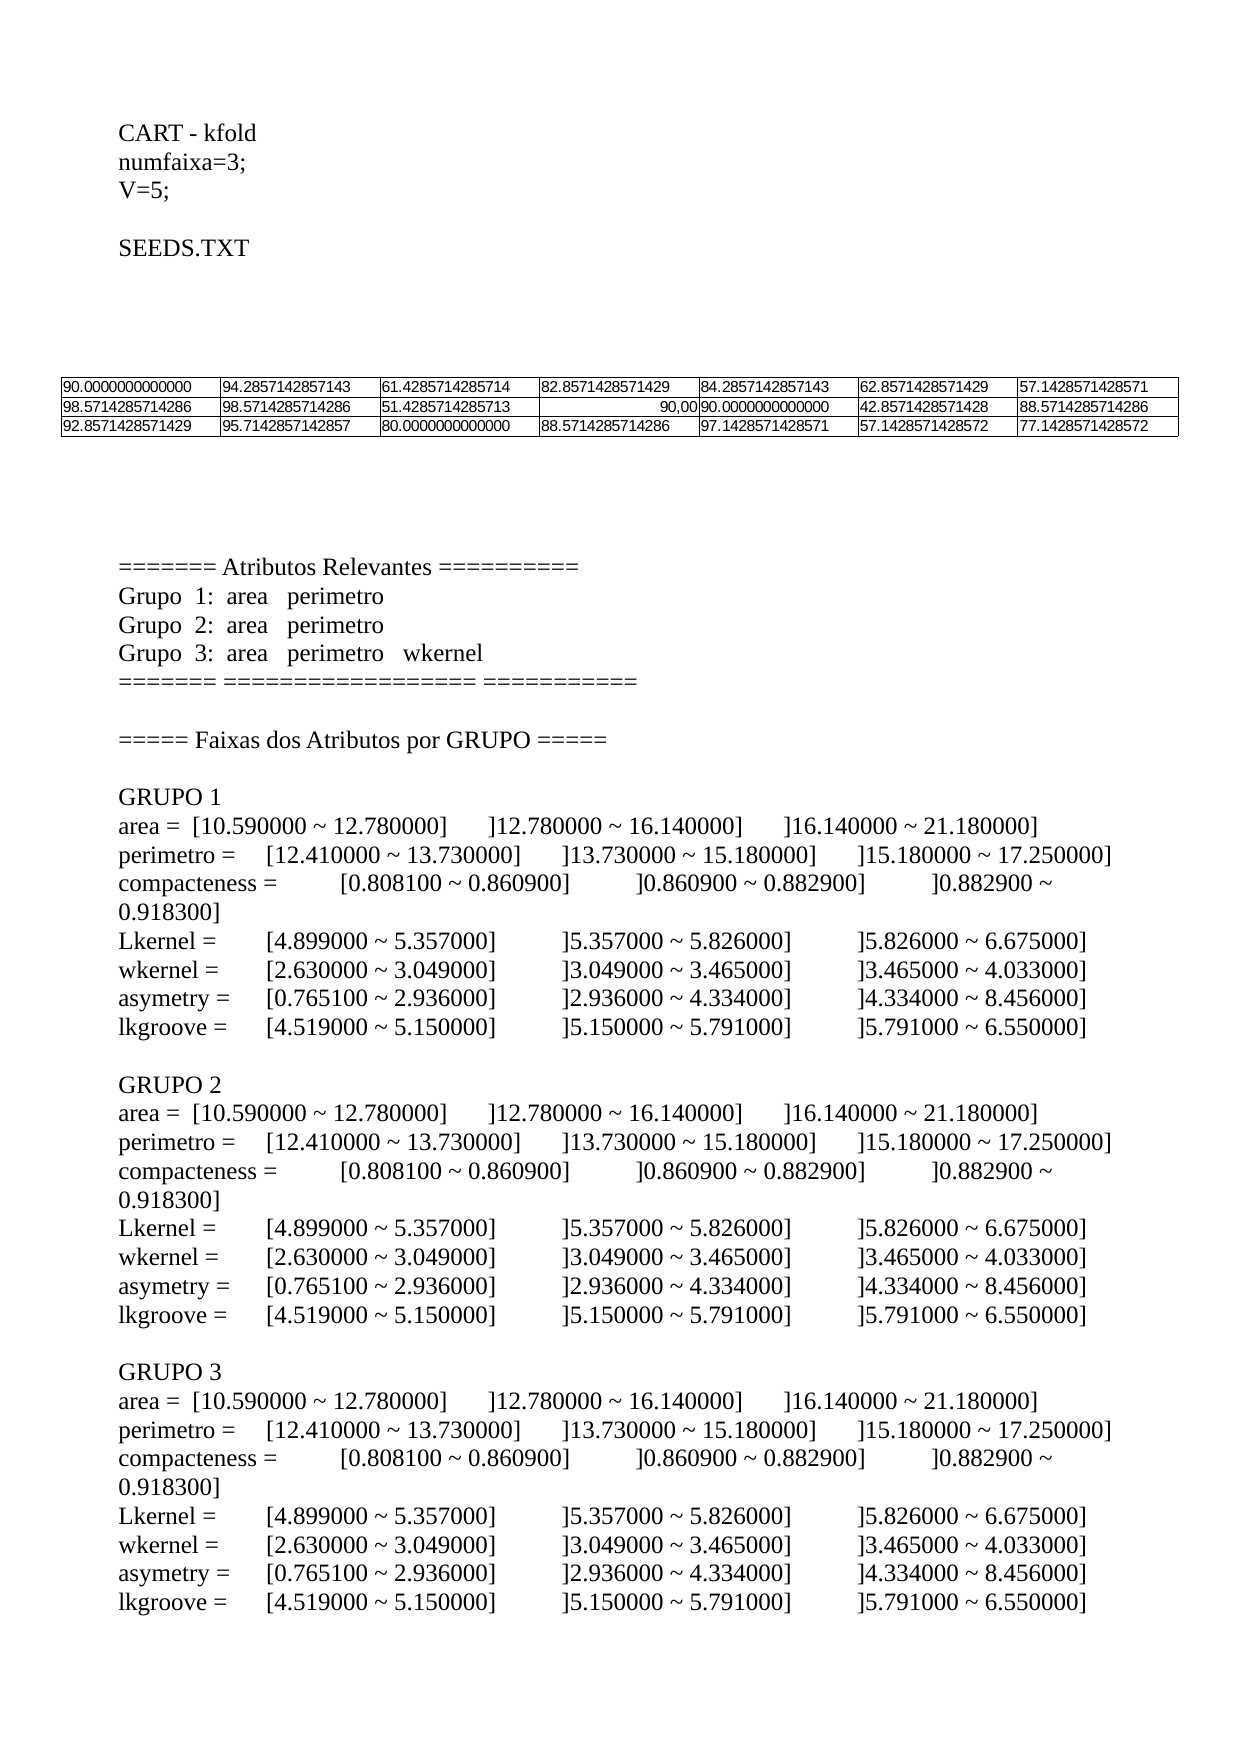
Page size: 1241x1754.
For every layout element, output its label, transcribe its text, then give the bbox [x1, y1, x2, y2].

text asymetry = [0.765100 ~ 2.936000] ]2.936000 ~ 4.334000] ]4.334000 ~ 8.456000] [118, 1271, 1122, 1300]
text SEEDS.TXT [118, 233, 1122, 262]
text perimetro = [12.410000 ~ 13.730000] ]13.730000 ~ 15.180000] ]15.180000 ~ 17.250000] [118, 1127, 1122, 1156]
text compacteness = [0.808100 ~ 0.860900] ]0.860900 ~ 0.882900] ]0.882900 ~ 0.918300] [118, 1443, 1122, 1501]
text GRUPO 2 [118, 1070, 1122, 1098]
text compacteness = [0.808100 ~ 0.860900] ]0.860900 ~ 0.882900] ]0.882900 ~ 0.918300] [118, 1156, 1122, 1213]
text Grupo 2: area perimetro [118, 610, 1122, 638]
text area = [10.590000 ~ 12.780000] ]12.780000 ~ 16.140000] ]16.140000 ~ 21.180000] [118, 1098, 1122, 1127]
text GRUPO 1 [118, 782, 1122, 811]
text GRUPO 3 [118, 1357, 1122, 1386]
text Lkernel = [4.899000 ~ 5.357000] ]5.357000 ~ 5.826000] ]5.826000 ~ 6.675000] [118, 1501, 1122, 1530]
text ===== Faixas dos Atributos por GRUPO ===== [118, 725, 1122, 753]
text lkgroove = [4.519000 ~ 5.150000] ]5.150000 ~ 5.791000] ]5.791000 ~ 6.550000] [118, 1012, 1122, 1041]
text wkernel = [2.630000 ~ 3.049000] ]3.049000 ~ 3.465000] ]3.465000 ~ 4.033000] [118, 1530, 1122, 1558]
text compacteness = [0.808100 ~ 0.860900] ]0.860900 ~ 0.882900] ]0.882900 ~ 0.918300] [118, 868, 1122, 926]
text Lkernel = [4.899000 ~ 5.357000] ]5.357000 ~ 5.826000] ]5.826000 ~ 6.675000] [118, 926, 1122, 955]
text perimetro = [12.410000 ~ 13.730000] ]13.730000 ~ 15.180000] ]15.180000 ~ 17.250000] [118, 1415, 1122, 1443]
text V=5; [118, 176, 1122, 204]
text ======= Atributos Relevantes ========== [118, 552, 1122, 581]
text CART - kfold [118, 118, 1122, 147]
text lkgroove = [4.519000 ~ 5.150000] ]5.150000 ~ 5.791000] ]5.791000 ~ 6.550000] [118, 1300, 1122, 1328]
text wkernel = [2.630000 ~ 3.049000] ]3.049000 ~ 3.465000] ]3.465000 ~ 4.033000] [118, 1242, 1122, 1271]
text wkernel = [2.630000 ~ 3.049000] ]3.049000 ~ 3.465000] ]3.465000 ~ 4.033000] [118, 955, 1122, 983]
text perimetro = [12.410000 ~ 13.730000] ]13.730000 ~ 15.180000] ]15.180000 ~ 17.250000] [118, 840, 1122, 868]
text lkgroove = [4.519000 ~ 5.150000] ]5.150000 ~ 5.791000] ]5.791000 ~ 6.550000] [118, 1587, 1122, 1616]
text area = [10.590000 ~ 12.780000] ]12.780000 ~ 16.140000] ]16.140000 ~ 21.180000] [118, 811, 1122, 840]
text area = [10.590000 ~ 12.780000] ]12.780000 ~ 16.140000] ]16.140000 ~ 21.180000] [118, 1386, 1122, 1415]
text Grupo 1: area perimetro [118, 581, 1122, 610]
text numfaixa=3; [118, 147, 1122, 176]
text ======= ================== =========== [118, 667, 1122, 696]
text Lkernel = [4.899000 ~ 5.357000] ]5.357000 ~ 5.826000] ]5.826000 ~ 6.675000] [118, 1213, 1122, 1242]
text Grupo 3: area perimetro wkernel [118, 638, 1122, 667]
text asymetry = [0.765100 ~ 2.936000] ]2.936000 ~ 4.334000] ]4.334000 ~ 8.456000] [118, 983, 1122, 1012]
text asymetry = [0.765100 ~ 2.936000] ]2.936000 ~ 4.334000] ]4.334000 ~ 8.456000] [118, 1558, 1122, 1587]
